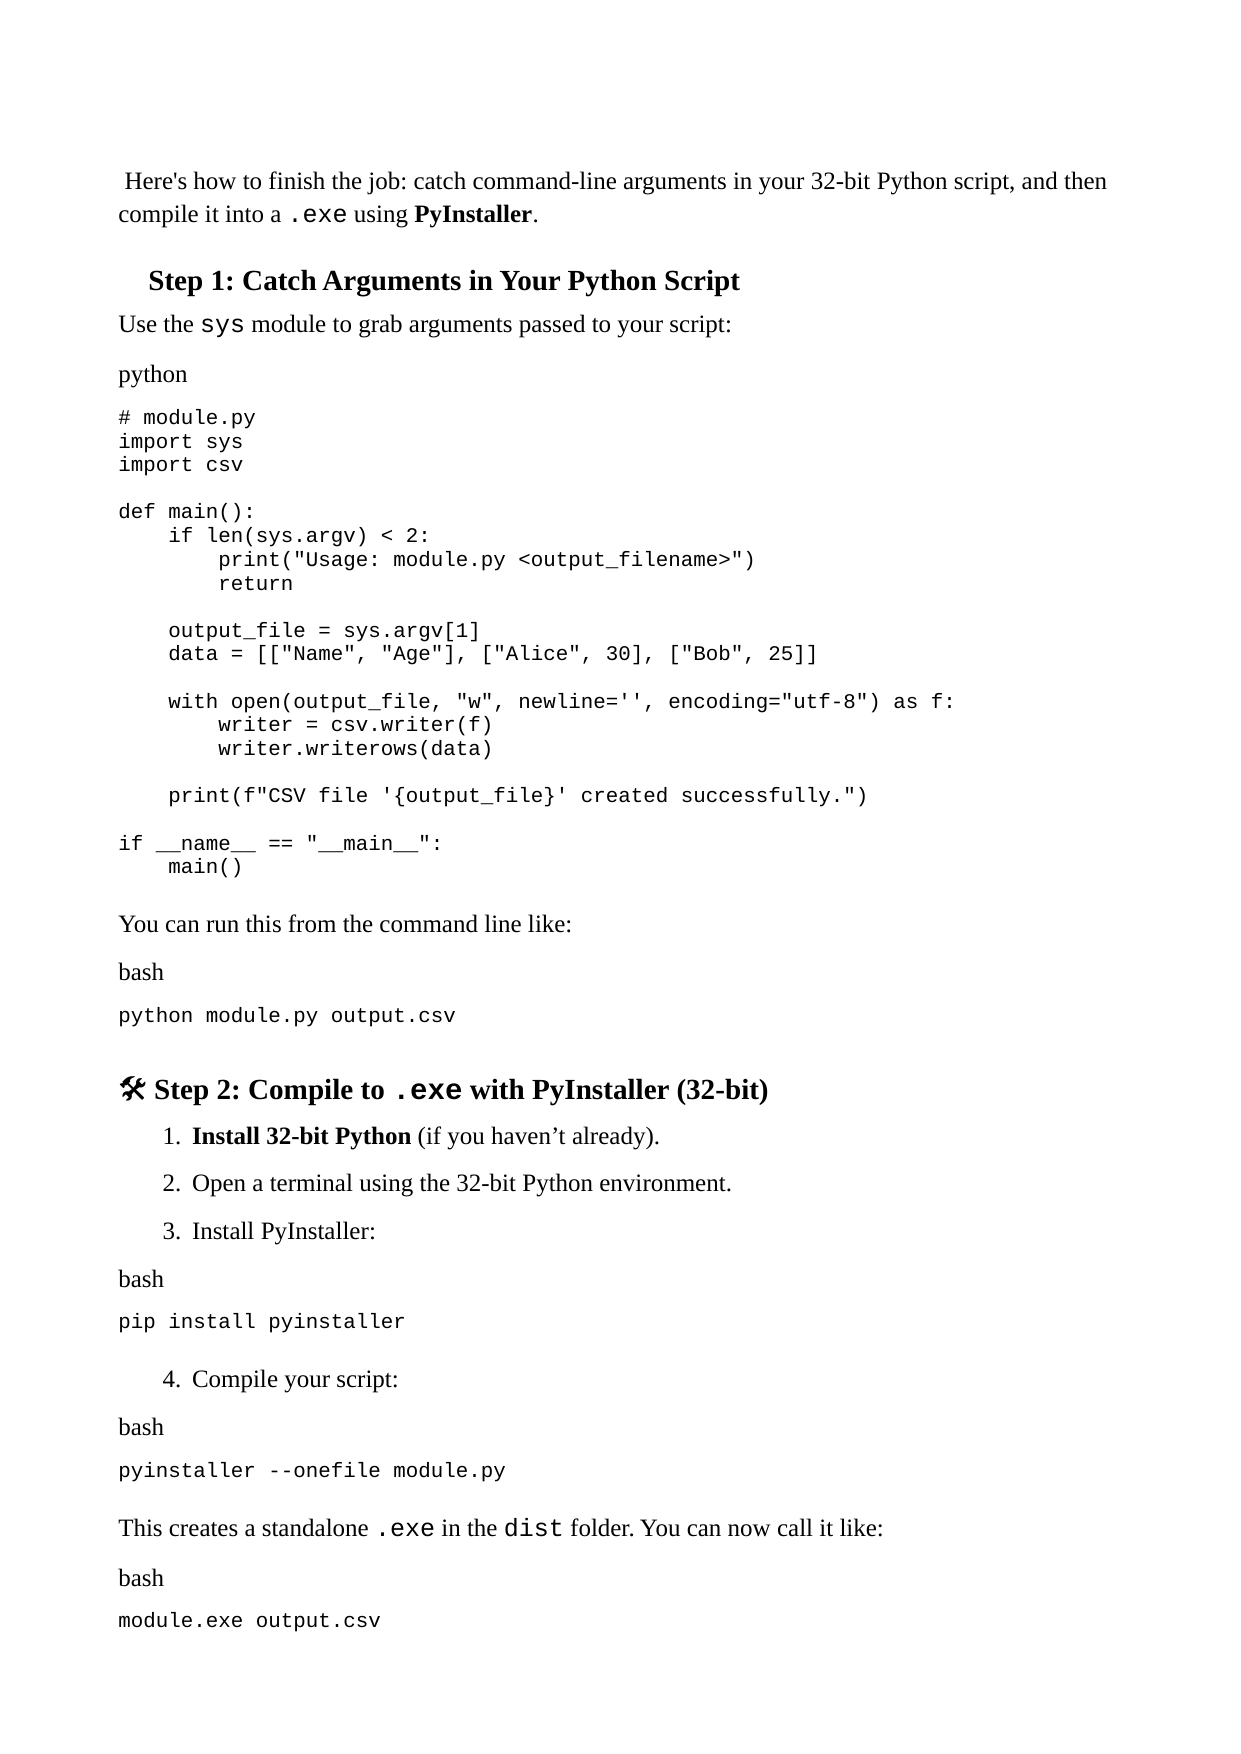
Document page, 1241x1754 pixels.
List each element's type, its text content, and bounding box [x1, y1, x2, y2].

text pyinstaller --onefile module.py [118, 1459, 1122, 1483]
text data = [["Name", "Age"], ["Alice", 30], ["Bob", 25]] [118, 643, 1122, 667]
text bash [118, 1412, 1122, 1441]
text bash [118, 1563, 1122, 1591]
text print("Usage: module.py <output_filename>") [118, 549, 1122, 572]
text Use the sys module to grab arguments passed to your script: [118, 309, 1122, 340]
list Install 32-bit Python (if you haven’t already). [162, 1121, 1122, 1149]
text pip install pyinstaller [118, 1311, 1122, 1335]
text output_file = sys.argv[1] [118, 620, 1122, 643]
text print(f"CSV file '{output_file}' created successfully.") [118, 785, 1122, 809]
text import sys [118, 431, 1122, 454]
text import csv [118, 454, 1122, 478]
text Here's how to finish the job: catch command-line arguments in your 32-bit Python script, and then compile it into a .exe using PyInstaller. [118, 166, 1122, 229]
subtitle 🧾 Step 1: Catch Arguments in Your Python Script [118, 263, 1122, 297]
text You can run this from the command line like: [118, 909, 1122, 938]
text if __name__ == "__main__": [118, 833, 1122, 856]
text def main(): [118, 502, 1122, 525]
text return [118, 572, 1122, 596]
subtitle 🛠️ Step 2: Compile to .exe with PyInstaller (32-bit) [118, 1072, 1122, 1108]
list Open a terminal using the 32-bit Python environment. [162, 1168, 1122, 1197]
text main() [118, 856, 1122, 880]
text module.exe output.csv [118, 1610, 1122, 1634]
text python module.py output.csv [118, 1004, 1122, 1028]
text bash [118, 957, 1122, 986]
text bash [118, 1264, 1122, 1292]
text writer.writerows(data) [118, 738, 1122, 762]
text writer = csv.writer(f) [118, 714, 1122, 738]
list Compile your script: [162, 1364, 1122, 1393]
list Install PyInstaller: [162, 1216, 1122, 1245]
text with open(output_file, "w", newline='', encoding="utf-8") as f: [118, 691, 1122, 714]
text if len(sys.argv) < 2: [118, 525, 1122, 549]
text python [118, 359, 1122, 388]
text # module.py [118, 407, 1122, 431]
text This creates a standalone .exe in the dist folder. You can now call it like: [118, 1513, 1122, 1543]
